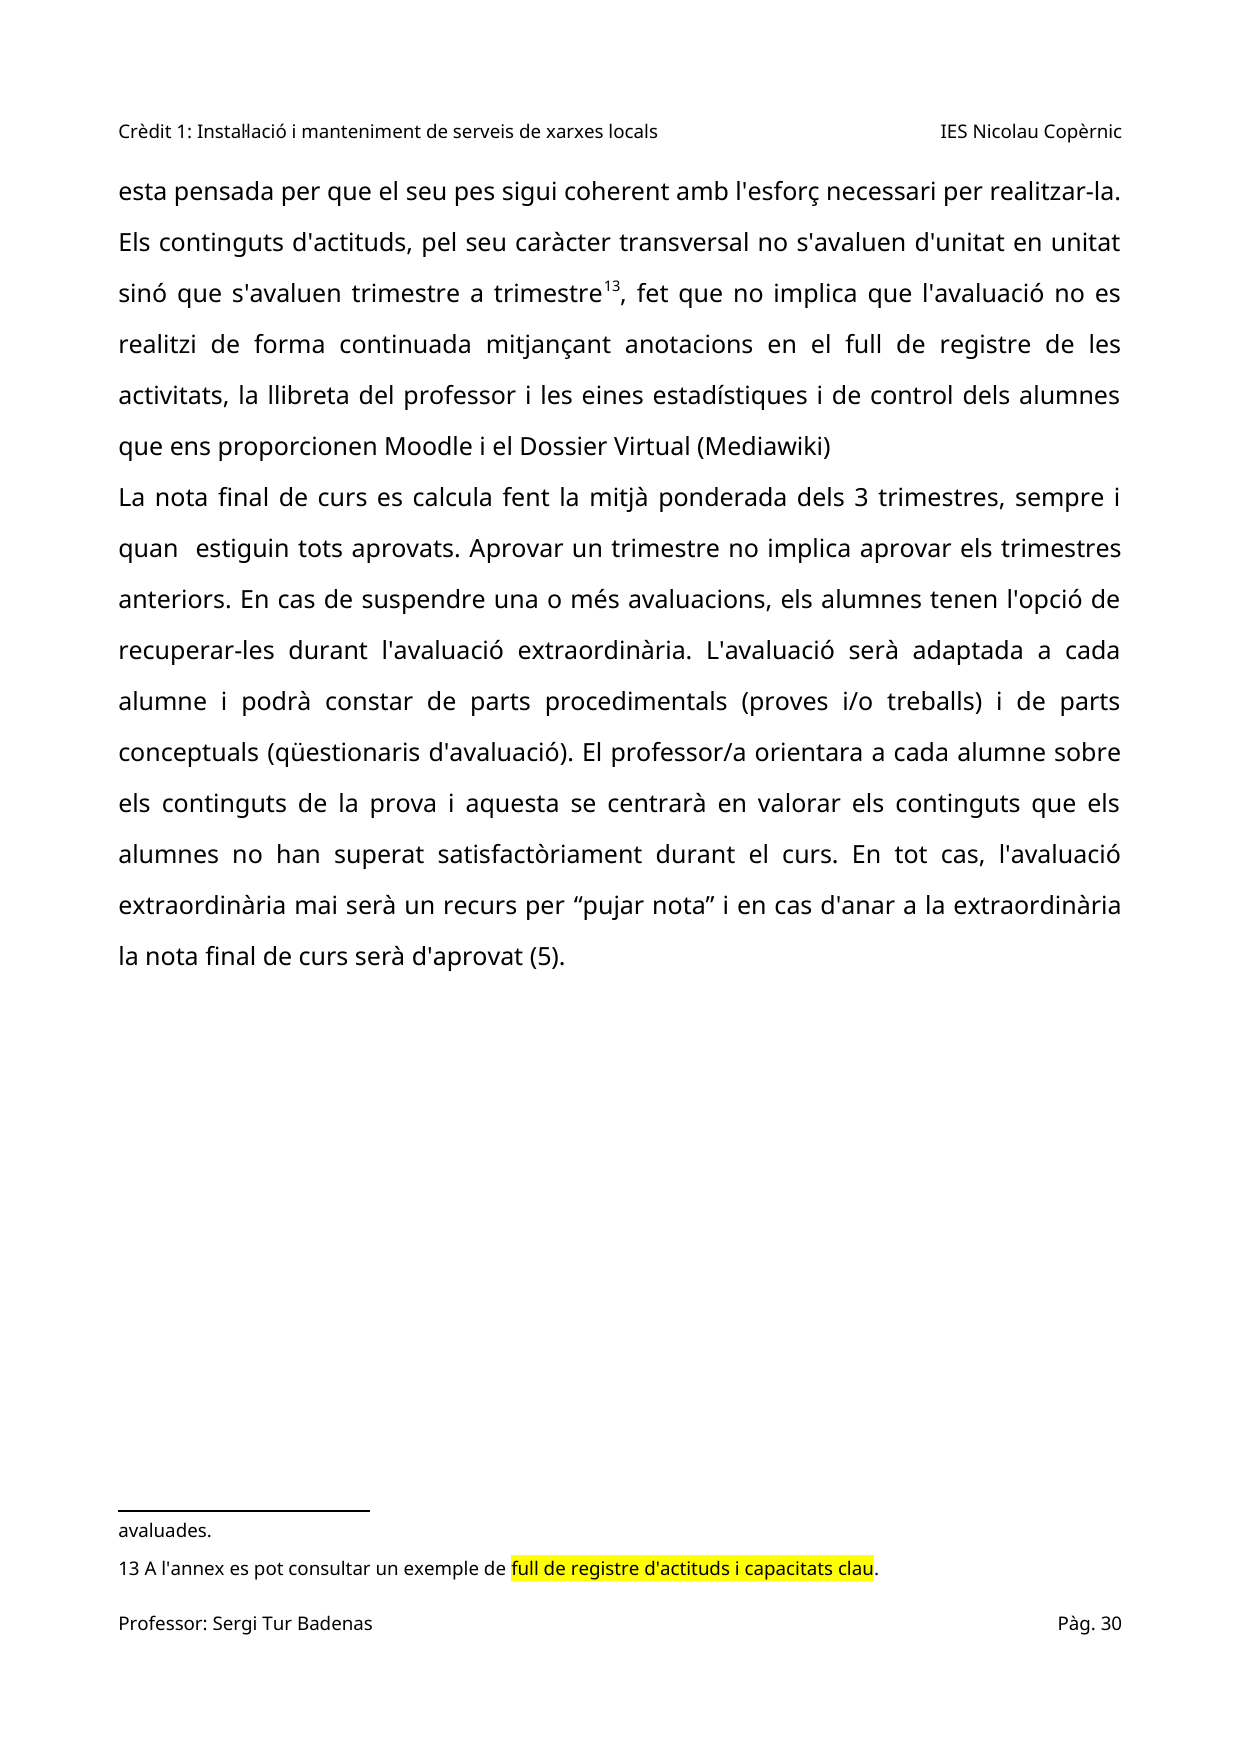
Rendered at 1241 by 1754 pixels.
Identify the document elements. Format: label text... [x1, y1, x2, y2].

text esta pensada per que el seu pes sigui coherent amb l'esforç necessari per realitzar-la. Els continguts d'actituds, pel seu caràcter transversal no s'avaluen d'unitat en unitat sinó que s'avaluen trimestre a trimestre, fet que no implica que l'avaluació no es realitzi de forma continuada mitjançant anotacions en el full de registre de les activitats, la llibreta del professor i les eines estadístiques i de control dels alumnes que ens proporcionen Moodle i el Dossier Virtual (Mediawiki) [118, 173, 1122, 462]
text avaluades. [118, 1517, 1122, 1543]
text La nota final de curs es calcula fent la mitjà ponderada dels 3 trimestres, sempre i quan estiguin tots aprovats. Aprovar un trimestre no implica aprovar els trimestres anteriors. En cas de suspendre una o més avaluacions, els alumnes tenen l'opció de recuperar-les durant l'avaluació extraordinària. L'avaluació serà adaptada a cada alumne i podrà constar de parts procedimentals (proves i/o treballs) i de parts conceptuals (qüestionaris d'avaluació). El professor/a orientara a cada alumne sobre els continguts de la prova i aquesta se centrarà en valorar els continguts que els alumnes no han superat satisfactòriament durant el curs. En tot cas, l'avaluació extraordinària mai serà un recurs per “pujar nota” i en cas d'anar a la extraordinària la nota final de curs serà d'aprovat (5). [118, 479, 1122, 973]
text A l'annex es pot consultar un exemple de full de registre d'actituds i capacitats clau. [118, 1555, 1122, 1581]
